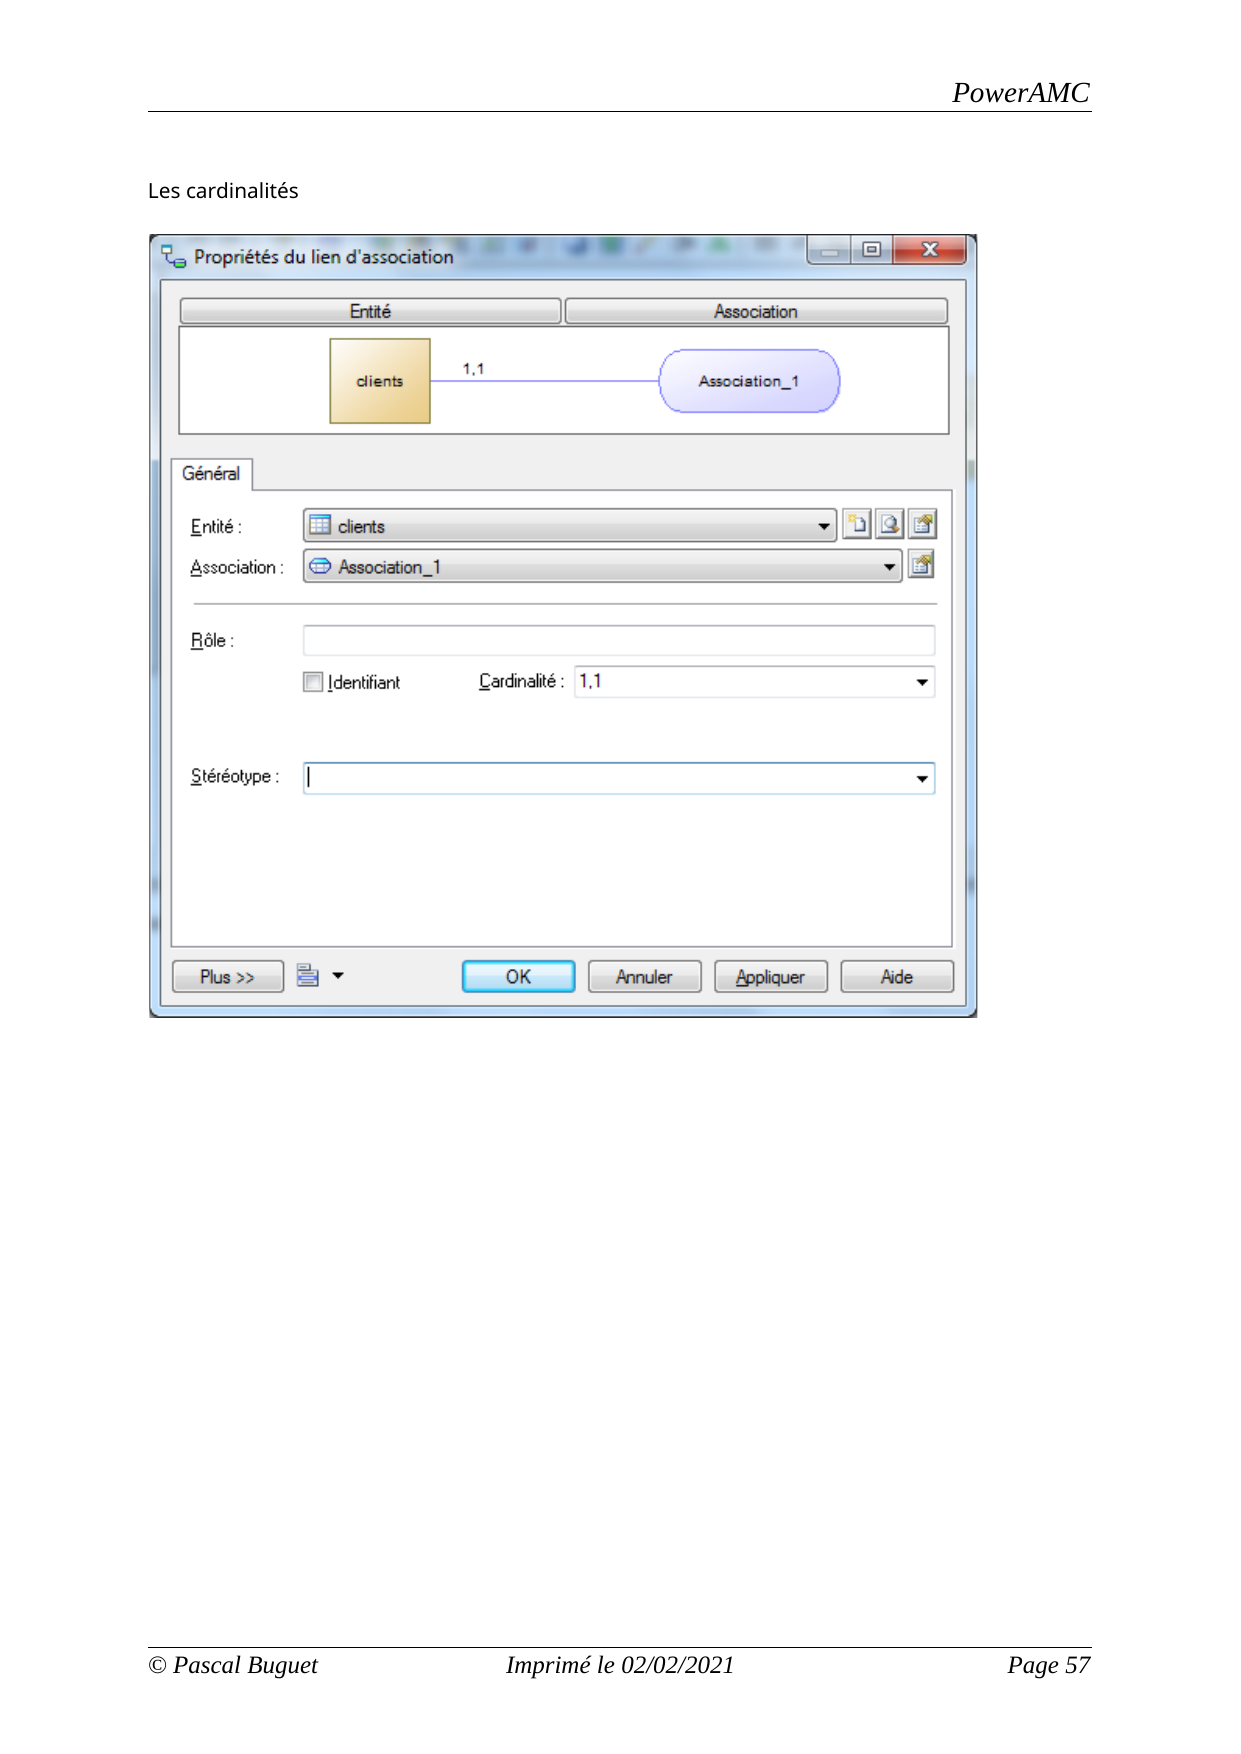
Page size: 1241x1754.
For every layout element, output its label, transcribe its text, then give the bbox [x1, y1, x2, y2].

text Les cardinalités [148, 176, 1092, 204]
picture [149, 234, 978, 1018]
